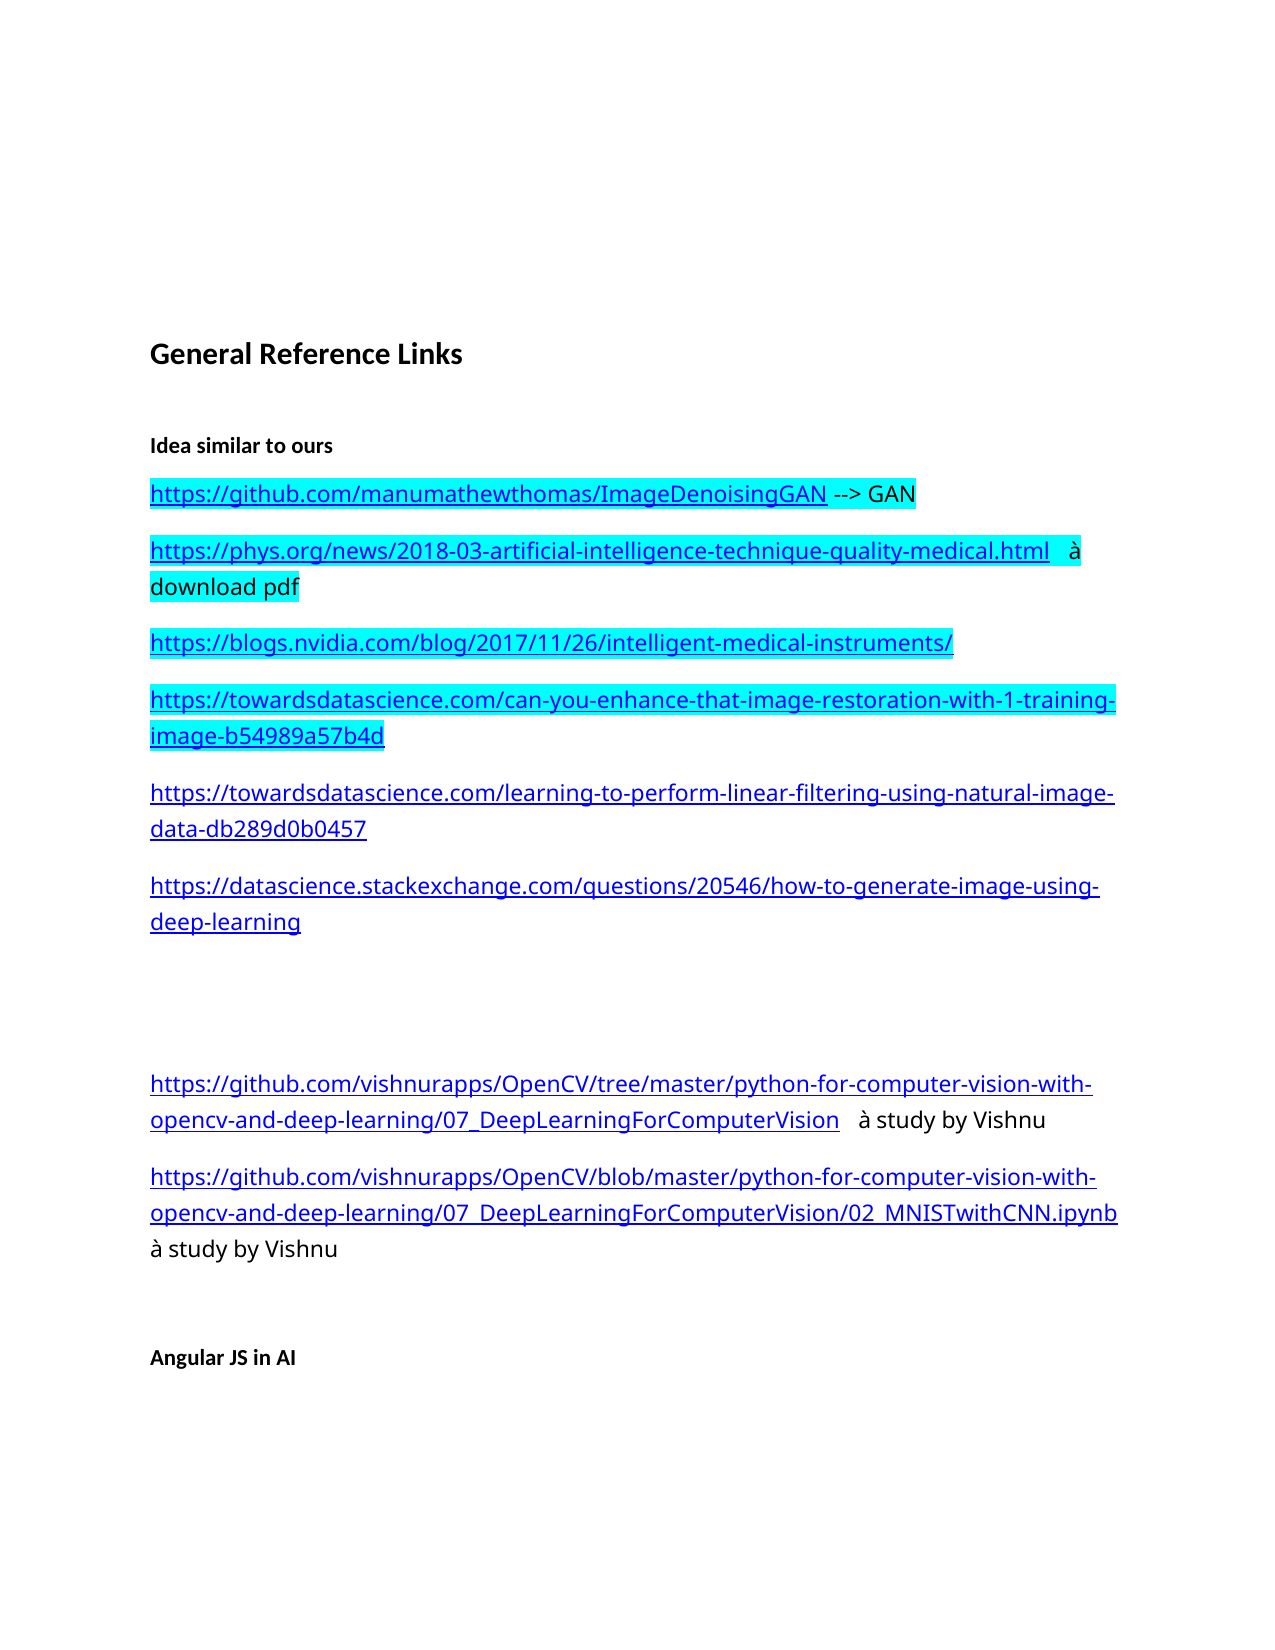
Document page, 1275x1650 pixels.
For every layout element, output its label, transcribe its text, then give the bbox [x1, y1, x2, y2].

text https://phys.org/news/2018-03-artificial-intelligence-technique-quality-medical.html à download pdf [150, 535, 1125, 602]
text Angular JS in AI [150, 1343, 1125, 1371]
text https://blogs.nvidia.com/blog/2017/11/26/intelligent-medical-instruments/ [150, 627, 1125, 659]
text https://github.com/manumathewthomas/ImageDenoisingGAN --> GAN [150, 478, 1125, 509]
text https://towardsdatascience.com/learning-to-perform-linear-filtering-using-natural-image-data-db289d0b0457 [150, 777, 1125, 844]
list General Reference Links [150, 334, 1125, 372]
text Idea similar to ours [150, 431, 1125, 459]
text https://github.com/vishnurapps/OpenCV/blob/master/python-for-computer-vision-with-opencv-and-deep-learning/07_DeepLearningForComputerVision/02_MNISTwithCNN.ipynb à study by Vishnu [150, 1161, 1125, 1264]
text https://datascience.stackexchange.com/questions/20546/how-to-generate-image-using-deep-learning [150, 869, 1125, 937]
text https://github.com/vishnurapps/OpenCV/tree/master/python-for-computer-vision-with-opencv-and-deep-learning/07_DeepLearningForComputerVision à study by Vishnu [150, 1068, 1125, 1136]
text https://towardsdatascience.com/can-you-enhance-that-image-restoration-with-1-training-image-b54989a57b4d [150, 684, 1125, 751]
